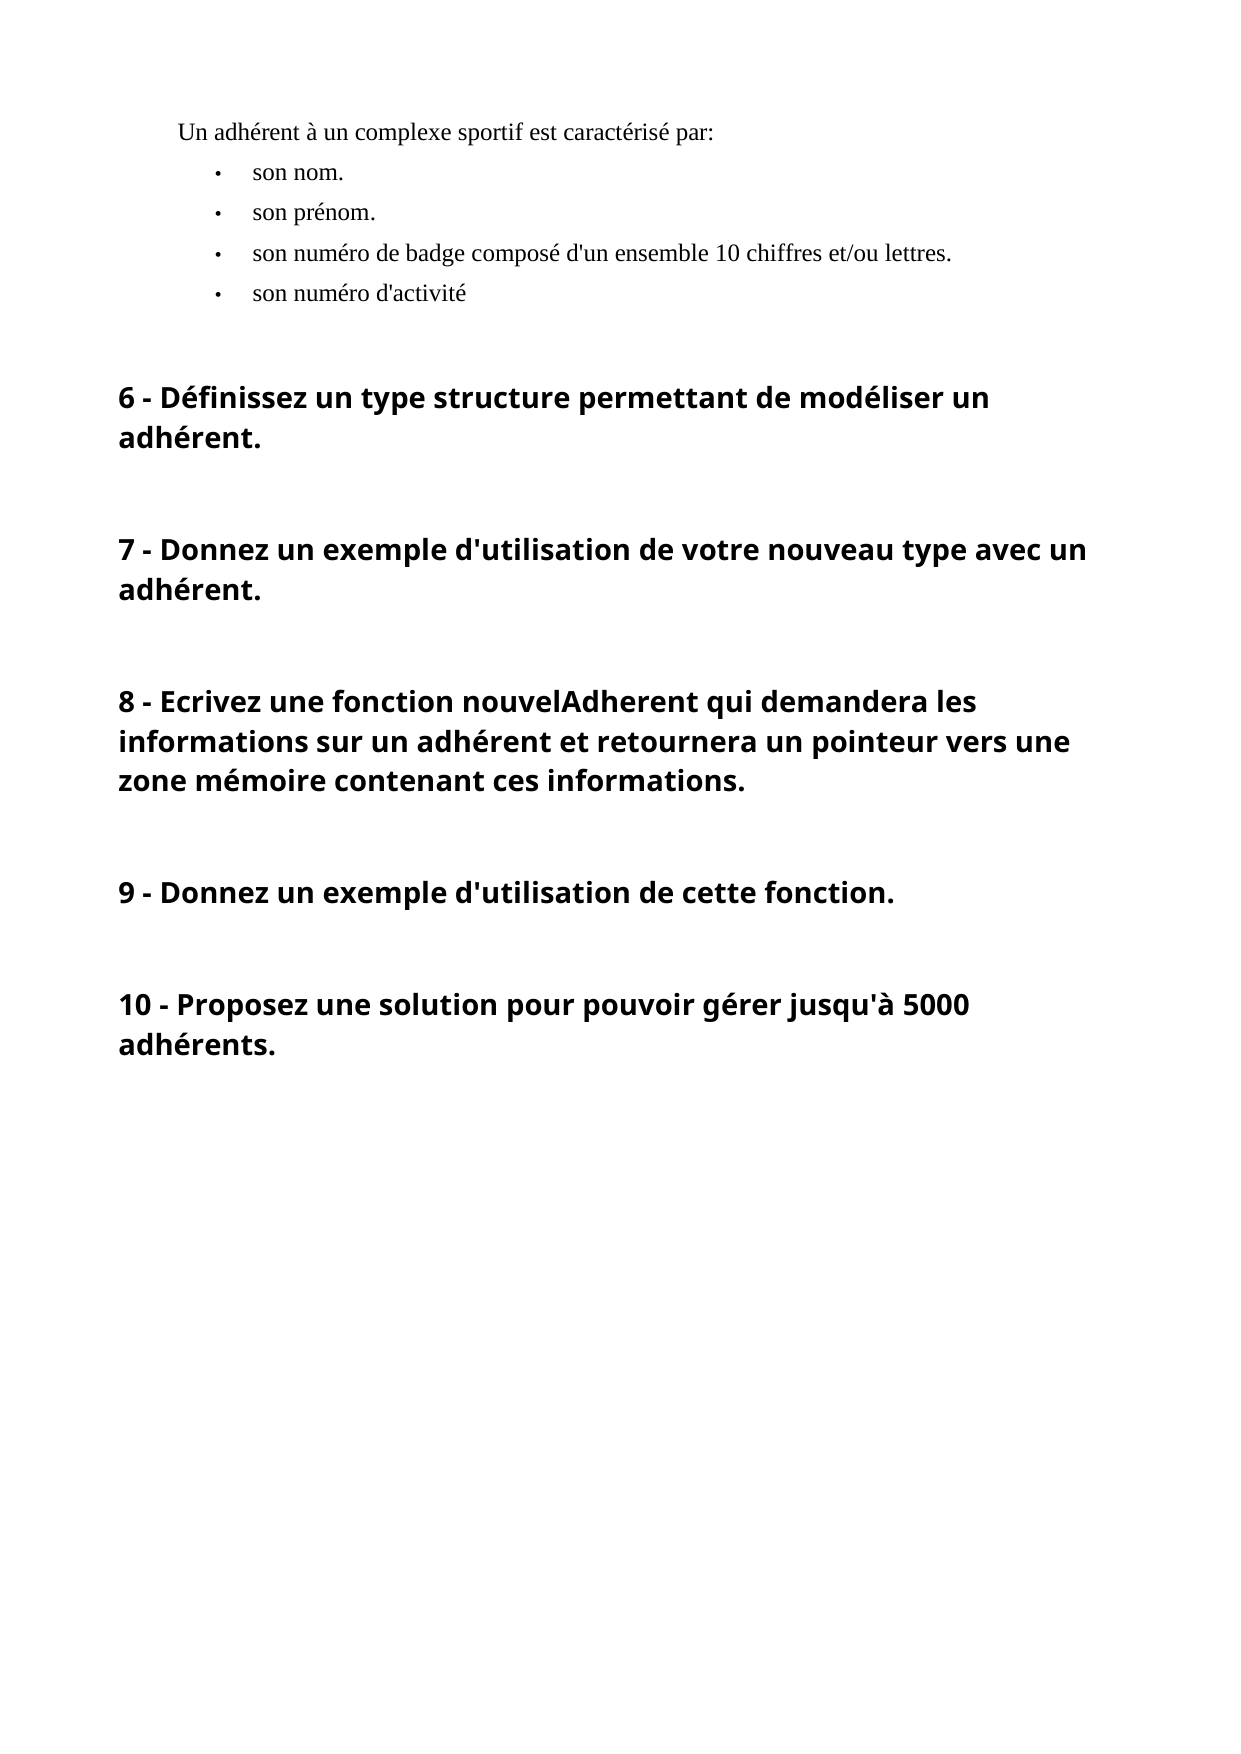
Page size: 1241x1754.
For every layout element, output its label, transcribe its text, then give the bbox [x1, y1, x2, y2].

list son prénom. [215, 198, 1122, 226]
subtitle Donnez un exemple d'utilisation de votre nouveau type avec un adhérent. [118, 529, 1122, 609]
subtitle Ecrivez une fonction nouvelAdherent qui demandera les informations sur un adhérent et retournera un pointeur vers une zone mémoire contenant ces informations. [118, 681, 1122, 800]
list son numéro de badge composé d'un ensemble 10 chiffres et/ou lettres. [215, 239, 1122, 266]
subtitle Définissez un type structure permettant de modéliser un adhérent. [118, 378, 1122, 457]
subtitle Donnez un exemple d'utilisation de cette fonction. [118, 872, 1122, 912]
list son numéro d'activité [215, 279, 1122, 307]
list son nom. [215, 158, 1122, 186]
subtitle Proposez une solution pour pouvoir gérer jusqu'à 5000 adhérents. [118, 984, 1122, 1064]
text Un adhérent à un complexe sportif est caractérisé par: [177, 118, 1122, 146]
